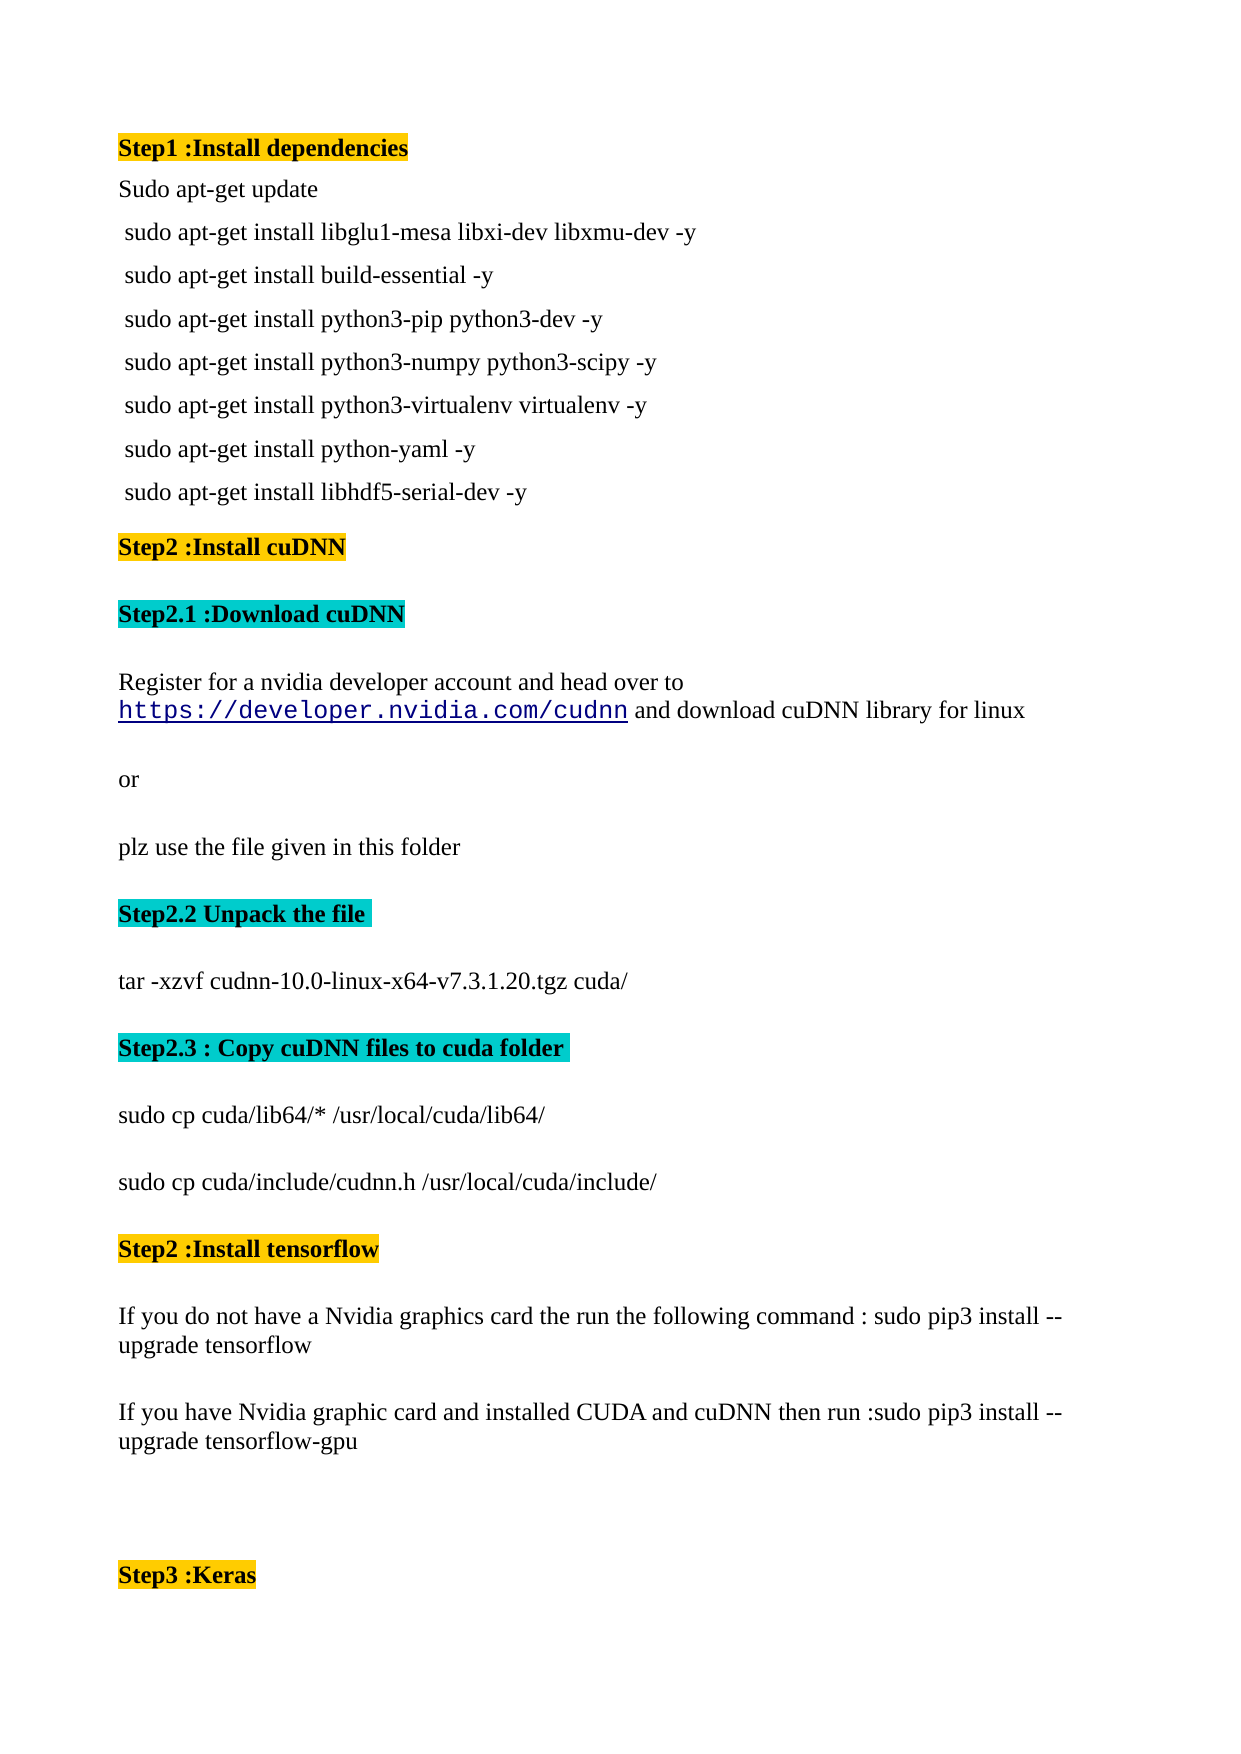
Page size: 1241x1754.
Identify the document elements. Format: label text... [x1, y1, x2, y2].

text sudo cp cuda/include/cudnn.h /usr/local/cuda/include/ [118, 1167, 1122, 1196]
text Sudo apt-get update [118, 174, 1122, 203]
text Step2.1 :Download cuDNN [118, 599, 1122, 628]
text tar -xzvf cudnn-10.0-linux-x64-v7.3.1.20.tgz cuda/ [118, 966, 1122, 994]
text Step2.2 Unpack the file [118, 899, 1122, 927]
text sudo apt-get install python3-numpy python3-scipy -y [118, 347, 1122, 376]
text sudo apt-get install python-yaml -y [118, 434, 1122, 463]
text sudo apt-get install build-essential -y [118, 261, 1122, 289]
text or [118, 764, 1122, 793]
text Register for a nvidia developer account and head over to https://developer.nvidia.com/cudnn and download cuDNN library for linux [118, 667, 1122, 726]
text Step2.3 : Copy cuDNN files to cuda folder [118, 1033, 1122, 1062]
text If you do not have a Nvidia graphics card the run the following command : sudo pip3 install --upgrade tensorflow [118, 1301, 1122, 1359]
text Step3 :Keras [118, 1560, 1122, 1589]
text sudo apt-get install libglu1-mesa libxi-dev libxmu-dev -y [118, 217, 1122, 246]
subtitle Step1 :Install dependencies [118, 133, 1122, 161]
text plz use the file given in this folder [118, 832, 1122, 860]
text sudo apt-get install python3-pip python3-dev -y [118, 304, 1122, 333]
text sudo apt-get install libhdf5-serial-dev -y [118, 477, 1122, 506]
text sudo apt-get install python3-virtualenv virtualenv -y [118, 391, 1122, 419]
text If you have Nvidia graphic card and installed CUDA and cuDNN then run :sudo pip3 install --upgrade tensorflow-gpu [118, 1397, 1122, 1454]
text Step2 :Install cuDNN [118, 532, 1122, 561]
text sudo cp cuda/lib64/* /usr/local/cuda/lib64/ [118, 1100, 1122, 1129]
subtitle Step2 :Install tensorflow [118, 1234, 1122, 1263]
